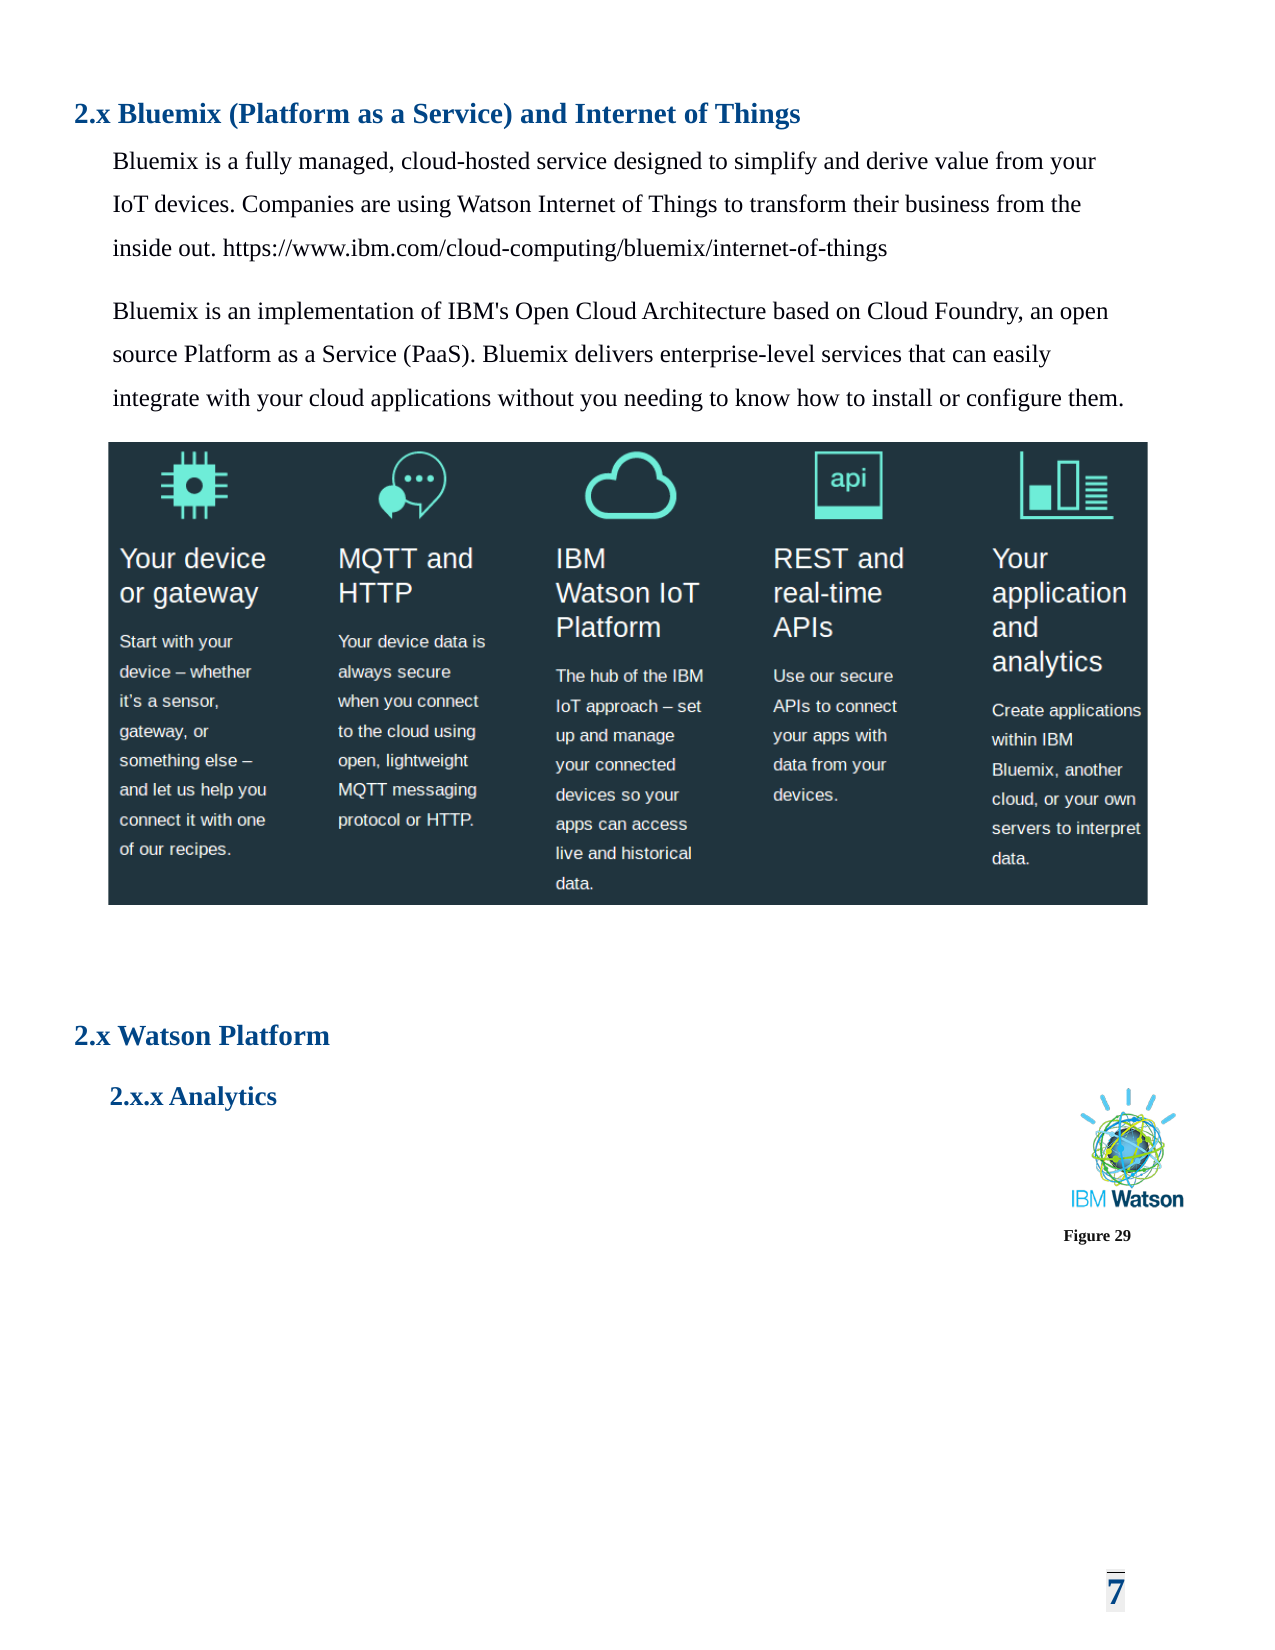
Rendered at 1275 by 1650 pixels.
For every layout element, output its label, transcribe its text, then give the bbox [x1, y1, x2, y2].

subtitle 2.x Watson Platform [74, 1018, 1125, 1051]
subtitle 2.x.x Analytics [109, 1067, 1187, 1245]
subtitle 2.x Bluemix (Platform as a Service) and Internet of Things [74, 96, 1125, 129]
picture [1063, 1080, 1188, 1216]
text Bluemix is a fully managed, cloud-hosted service designed to simplify and derive value from your IoT devices. Companies are using Watson Internet of Things to transform their business from the inside out. https://www.ibm.com/cloud-computing/bluemix/internet-of-things [112, 146, 1125, 261]
picture [108, 442, 1148, 905]
text Bluemix is an implementation of IBM's Open Cloud Architecture based on Cloud Foundry, an open source Platform as a Service (PaaS). Bluemix delivers enterprise-level services that can easily integrate with your cloud applications without you needing to know how to install or configure them. [112, 296, 1125, 411]
text Figure 29 [1063, 1216, 1187, 1245]
